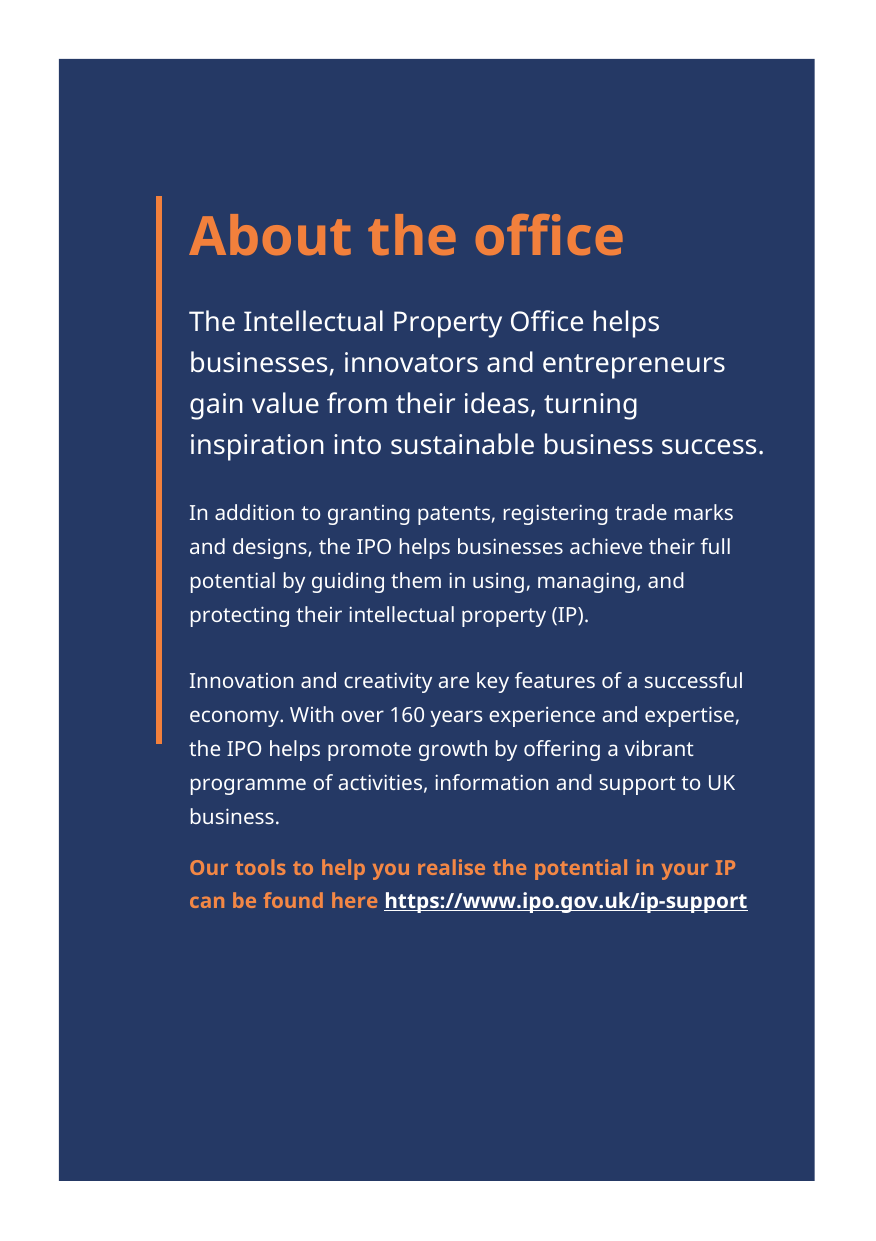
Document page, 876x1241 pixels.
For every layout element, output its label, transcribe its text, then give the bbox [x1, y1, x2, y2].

text About the office [815, 197, 829, 271]
